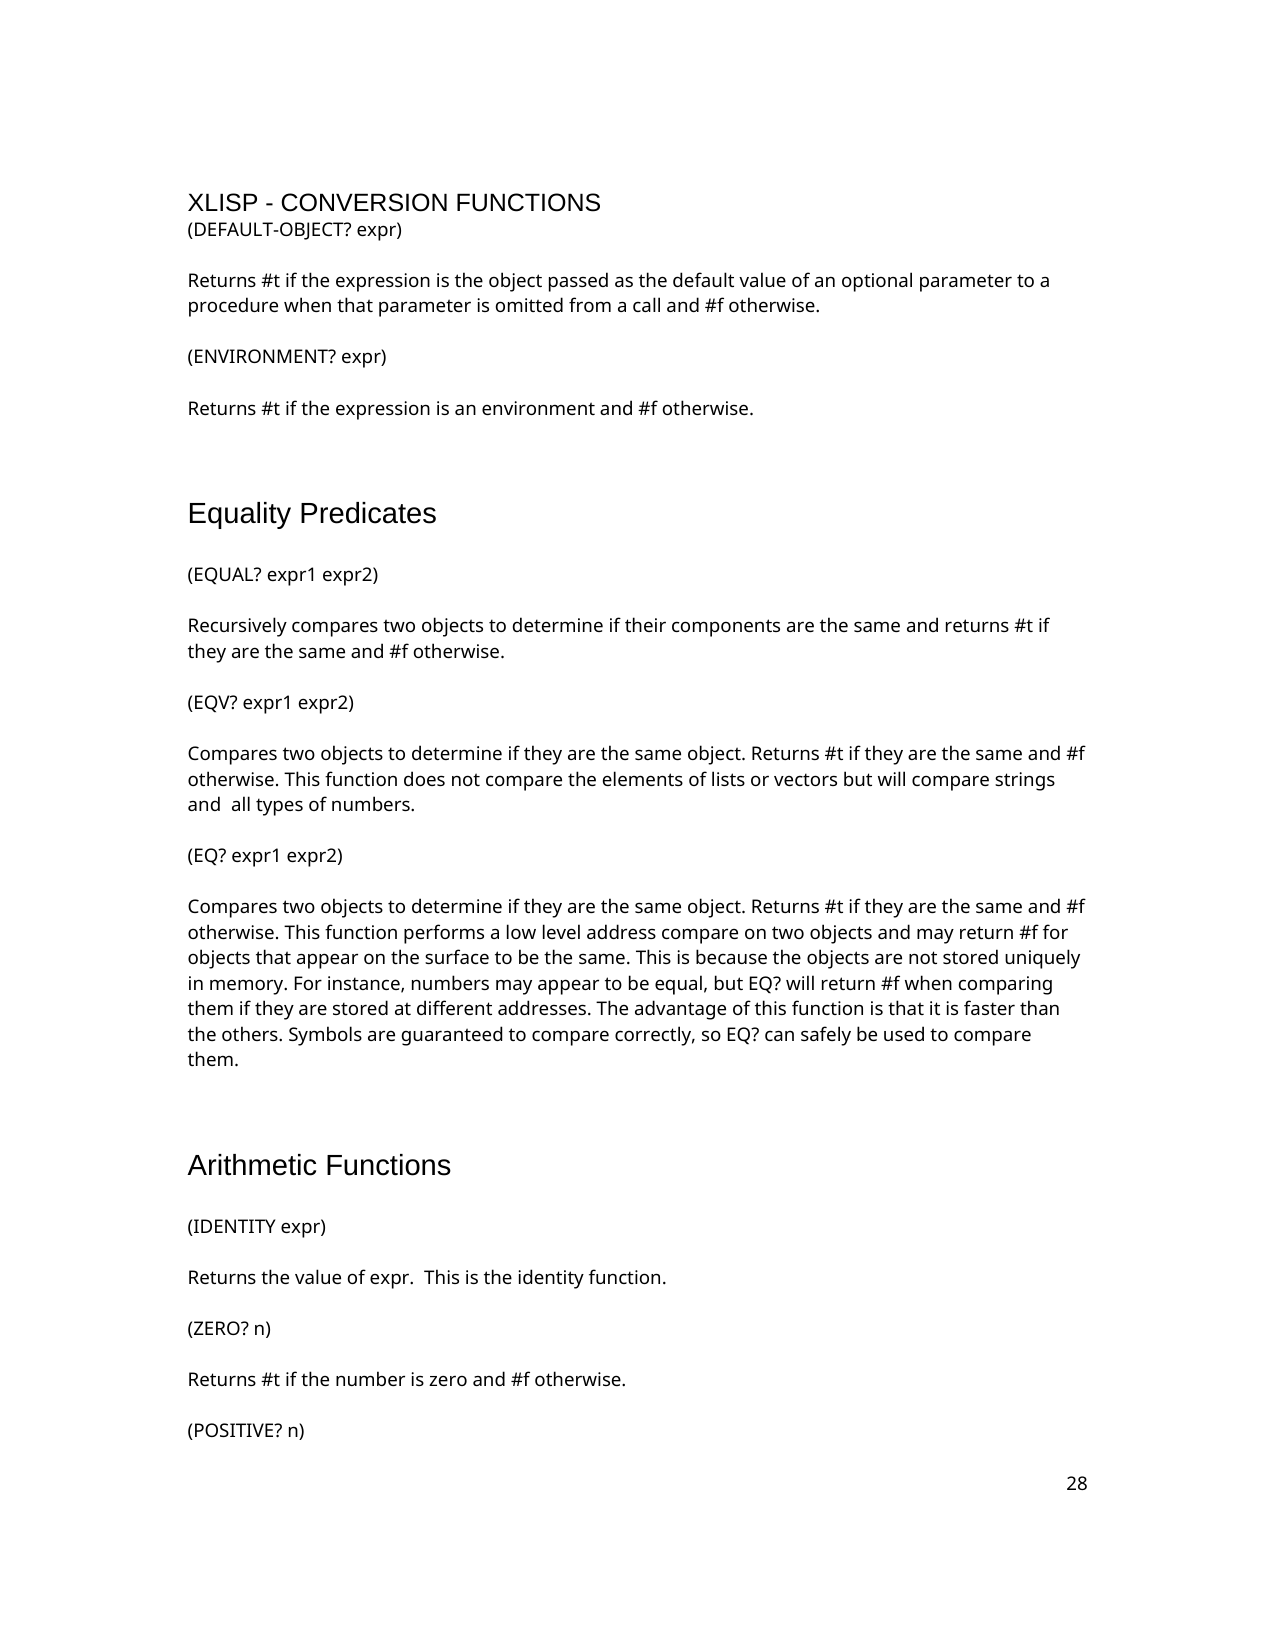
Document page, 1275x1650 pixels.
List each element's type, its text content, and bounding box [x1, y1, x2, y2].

text Returns #t if the expression is the object passed as the default value of an optional parameter to a procedure when that parameter is omitted from a call and #f otherwise. [187, 267, 1087, 318]
text (POSITIVE? n) [187, 1418, 1087, 1443]
subtitle Arithmetic Functions [187, 1148, 1087, 1182]
text Returns #t if the number is zero and #f otherwise. [187, 1367, 1087, 1392]
text (EQ? expr1 expr2) [187, 842, 1087, 868]
text Returns #t if the expression is an environment and #f otherwise. [187, 395, 1087, 420]
text Returns the value of expr. This is the identity function. [187, 1264, 1087, 1290]
text (ENVIRONMENT? expr) [187, 344, 1087, 369]
text (EQUAL? expr1 expr2) [187, 562, 1087, 587]
subtitle Equality Predicates [187, 496, 1087, 530]
text (IDENTITY expr) [187, 1213, 1087, 1239]
text (EQV? expr1 expr2) [187, 689, 1087, 715]
text Compares two objects to determine if they are the same object. Returns #t if they are the same and #f otherwise. This function performs a low level address compare on two objects and may return #f for objects that appear on the surface to be the same. This is because the objects are not stored uniquely in memory. For instance, numbers may appear to be equal, but EQ? will return #f when comparing them if they are stored at different addresses. The advantage of this function is that it is faster than the others. Symbols are guaranteed to compare correctly, so EQ? can safely be used to compare them. [187, 893, 1087, 1072]
text (DEFAULT-OBJECT? expr) [187, 216, 1087, 242]
text Recursively compares two objects to determine if their components are the same and returns #t if they are the same and #f otherwise. [187, 613, 1087, 664]
text Compares two objects to determine if they are the same object. Returns #t if they are the same and #f otherwise. This function does not compare the elements of lists or vectors but will compare strings and all types of numbers. [187, 740, 1087, 817]
text (ZERO? n) [187, 1316, 1087, 1341]
